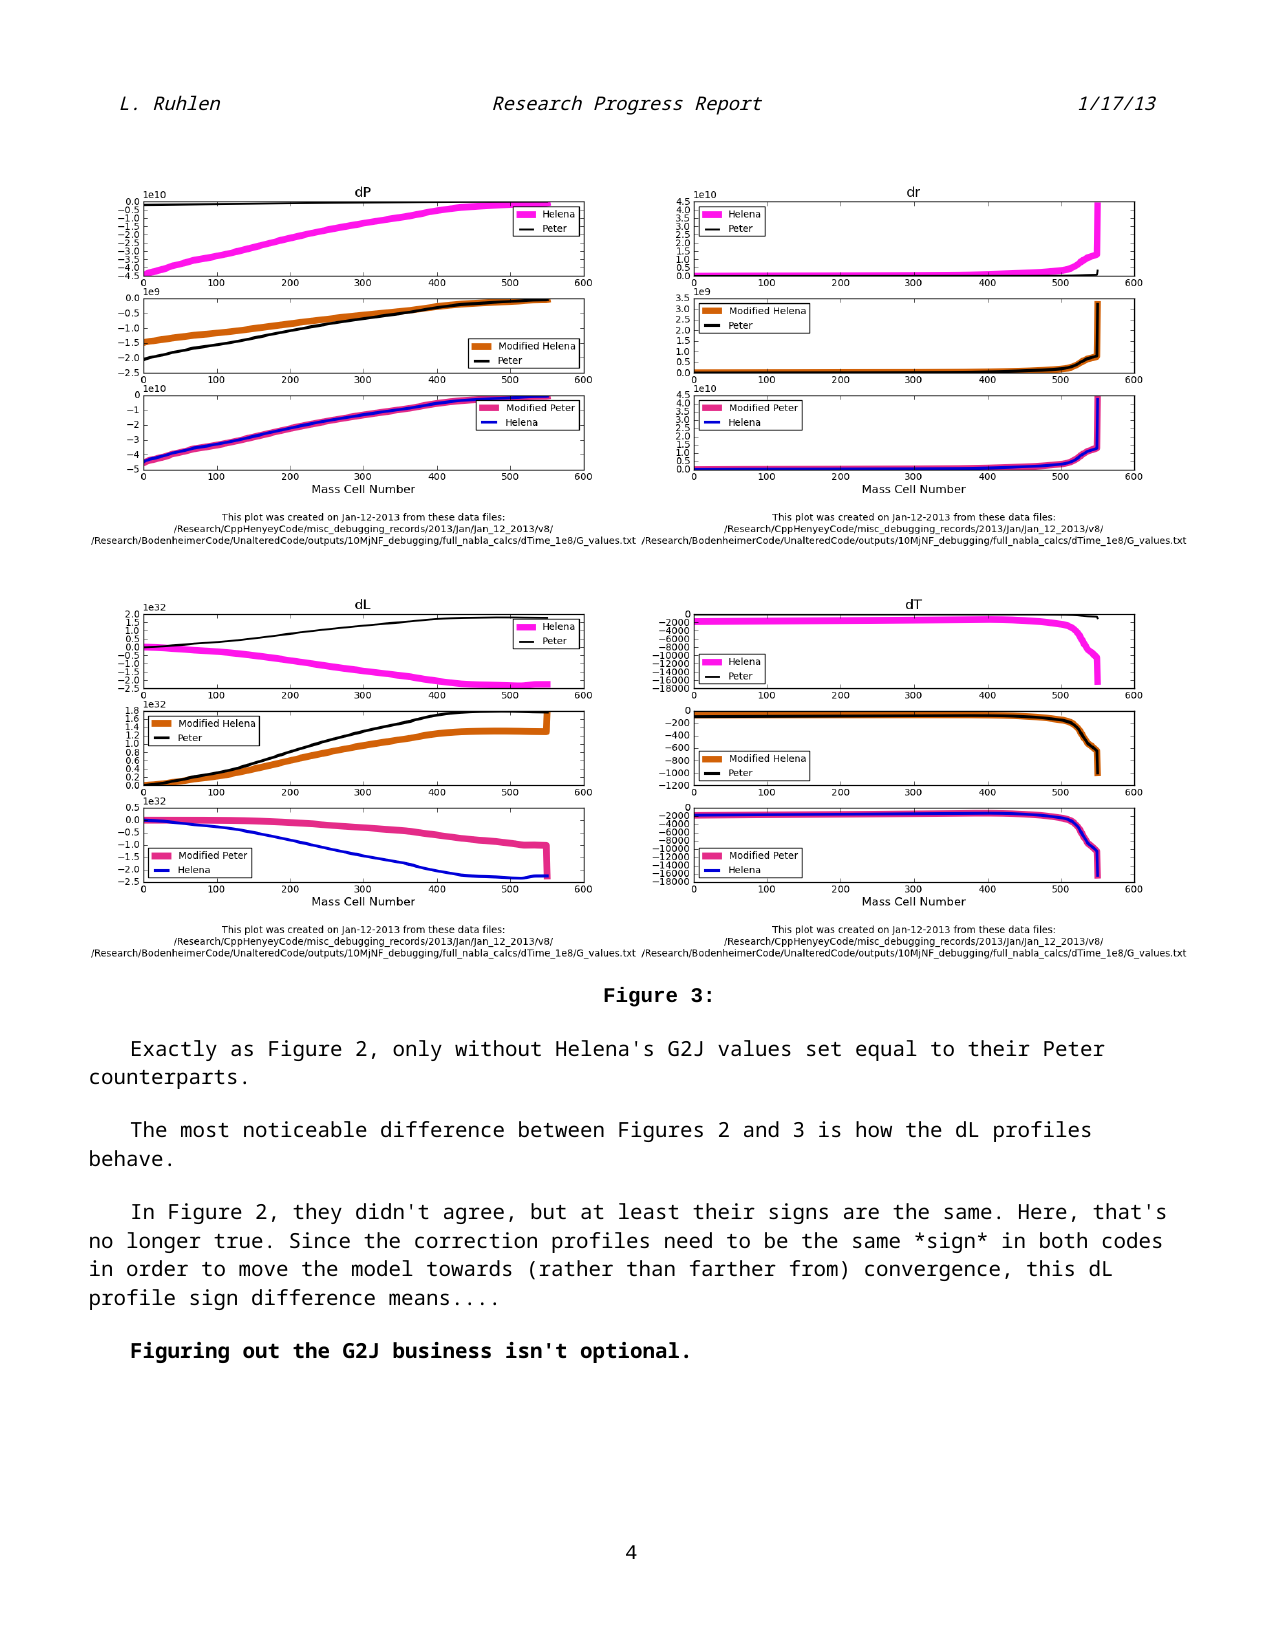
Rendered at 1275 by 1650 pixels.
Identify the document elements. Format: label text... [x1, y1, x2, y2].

text Figure 3: [88, 985, 1188, 1009]
text The most noticeable difference between Figures 2 and 3 is how the dL profiles behave. [88, 1116, 1188, 1172]
text Exactly as Figure 2, only without Helena's G2J values set equal to their Peter counterparts. [88, 1034, 1188, 1091]
picture [88, 160, 1189, 985]
text Figuring out the G2J business isn't optional. [88, 1336, 1188, 1365]
text In Figure 2, they didn't agree, but at least their signs are the same. Here, that's no longer true. Since the correction profiles need to be the same *sign* in both codes in order to move the model towards (rather than farther from) convergence, this dL profile sign difference means.... [88, 1197, 1188, 1311]
